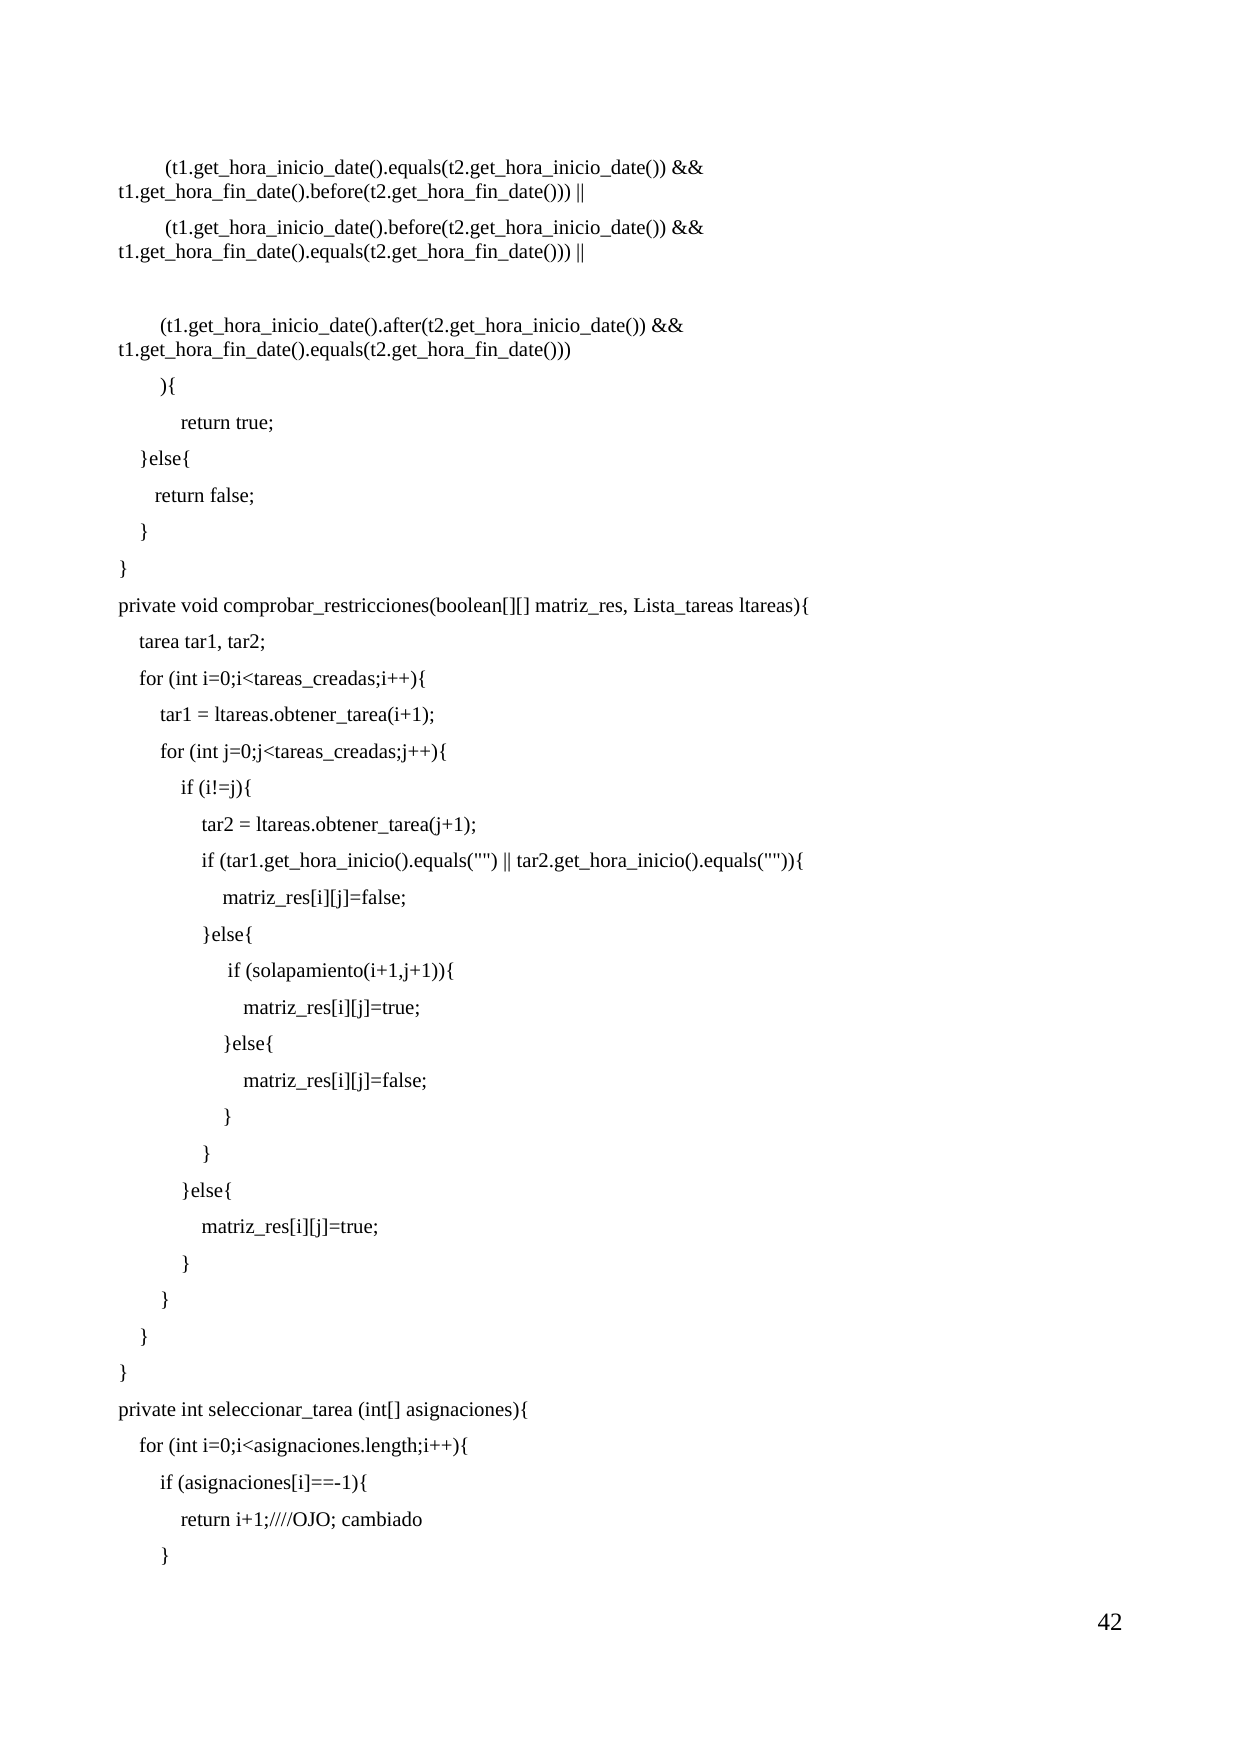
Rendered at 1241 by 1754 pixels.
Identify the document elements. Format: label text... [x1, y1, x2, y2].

text tar1 = ltareas.obtener_tarea(i+1); [118, 702, 1122, 726]
text matriz_res[i][j]=true; [118, 1214, 1122, 1238]
text }else{ [118, 1031, 1122, 1055]
text } [118, 1287, 1122, 1311]
text for (int i=0;i<asignaciones.length;i++){ [118, 1433, 1122, 1457]
text return false; [118, 483, 1122, 507]
text } [118, 1104, 1122, 1128]
text } [118, 1141, 1122, 1165]
text if (asignaciones[i]==-1){ [118, 1470, 1122, 1494]
text } [118, 1251, 1122, 1275]
text return true; [118, 410, 1122, 434]
text matriz_res[i][j]=true; [118, 995, 1122, 1019]
text return i+1;////OJO; cambiado [118, 1507, 1122, 1531]
text tar2 = ltareas.obtener_tarea(j+1); [118, 812, 1122, 836]
text } [118, 556, 1122, 580]
text private void comprobar_restricciones(boolean[][] matriz_res, Lista_tareas ltareas){ [118, 592, 1122, 617]
text } [118, 1543, 1122, 1567]
text }else{ [118, 1177, 1122, 1202]
text (t1.get_hora_inicio_date().before(t2.get_hora_inicio_date()) && t1.get_hora_fin_date().equals(t2.get_hora_fin_date())) || [118, 215, 1122, 263]
text if (tar1.get_hora_inicio().equals("") || tar2.get_hora_inicio().equals("")){ [118, 848, 1122, 872]
text (t1.get_hora_inicio_date().after(t2.get_hora_inicio_date()) && t1.get_hora_fin_date().equals(t2.get_hora_fin_date())) [118, 312, 1122, 361]
text (t1.get_hora_inicio_date().equals(t2.get_hora_inicio_date()) && t1.get_hora_fin_date().before(t2.get_hora_fin_date())) || [118, 155, 1122, 203]
text }else{ [118, 922, 1122, 946]
text for (int i=0;i<tareas_creadas;i++){ [118, 666, 1122, 690]
text tarea tar1, tar2; [118, 629, 1122, 653]
text if (solapamiento(i+1,j+1)){ [118, 958, 1122, 982]
text } [118, 1324, 1122, 1348]
text private int seleccionar_tarea (int[] asignaciones){ [118, 1397, 1122, 1421]
text matriz_res[i][j]=false; [118, 1068, 1122, 1092]
text } [118, 1360, 1122, 1384]
text matriz_res[i][j]=false; [118, 885, 1122, 909]
text for (int j=0;j<tareas_creadas;j++){ [118, 739, 1122, 763]
text }else{ [118, 446, 1122, 470]
text ){ [118, 373, 1122, 397]
text } [118, 519, 1122, 543]
text if (i!=j){ [118, 775, 1122, 799]
